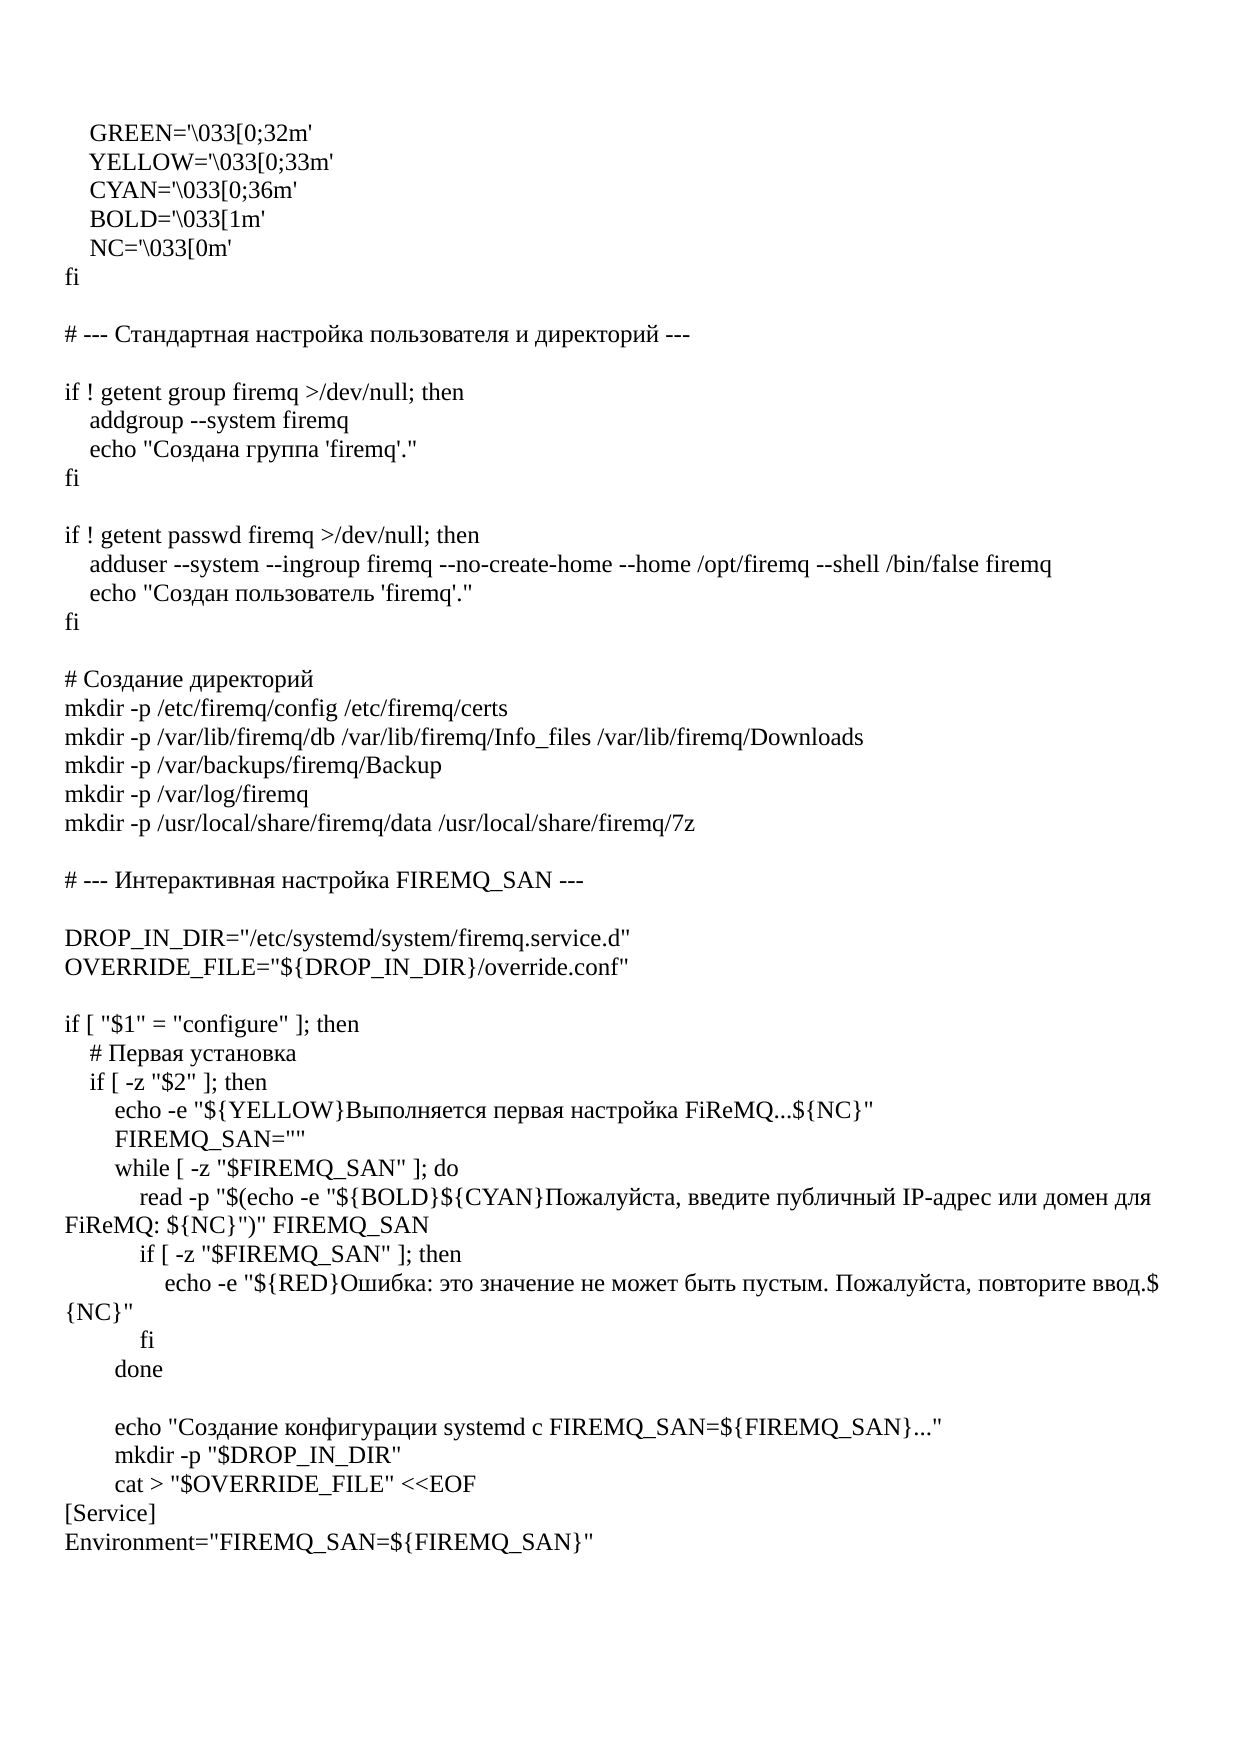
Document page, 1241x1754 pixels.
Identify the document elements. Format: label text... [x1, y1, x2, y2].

text echo -e "${YELLOW}Выполняется первая настройка FiReMQ...${NC}" [64, 1096, 1168, 1124]
text adduser --system --ingroup firemq --no-create-home --home /opt/firemq --shell /bin/false firemq [64, 549, 1168, 578]
text [Service] [64, 1498, 1168, 1527]
text Environment="FIREMQ_SAN=${FIREMQ_SAN}" [64, 1527, 1168, 1556]
text mkdir -p "$DROP_IN_DIR" [64, 1441, 1168, 1469]
text # Первая установка [64, 1038, 1168, 1067]
text fi [64, 463, 1168, 492]
text YELLOW='\033[0;33m' [64, 147, 1168, 176]
text # --- Стандартная настройка пользователя и директорий --- [64, 319, 1168, 348]
text if [ -z "$FIREMQ_SAN" ]; then [64, 1239, 1168, 1268]
text echo "Создана группа 'firemq'." [64, 434, 1168, 463]
text read -p "$(echo -e "${BOLD}${CYAN}Пожалуйста, введите публичный IP-адрес или домен для FiReMQ: ${NC}")" FIREMQ_SAN [64, 1182, 1168, 1239]
text echo -e "${RED}Ошибка: это значение не может быть пустым. Пожалуйста, повторите ввод.${NC}" [64, 1268, 1168, 1326]
text mkdir -p /var/lib/firemq/db /var/lib/firemq/Info_files /var/lib/firemq/Downloads [64, 722, 1168, 751]
text if [ "$1" = "configure" ]; then [64, 1009, 1168, 1038]
text mkdir -p /usr/local/share/firemq/data /usr/local/share/firemq/7z [64, 808, 1168, 837]
text mkdir -p /var/log/firemq [64, 779, 1168, 808]
text cat > "$OVERRIDE_FILE" <<EOF [64, 1469, 1168, 1498]
text fi [64, 607, 1168, 636]
text GREEN='\033[0;32m' [64, 118, 1168, 147]
text # Создание директорий [64, 664, 1168, 693]
text mkdir -p /etc/firemq/config /etc/firemq/certs [64, 693, 1168, 722]
text addgroup --system firemq [64, 406, 1168, 434]
text done [64, 1354, 1168, 1383]
text CYAN='\033[0;36m' [64, 176, 1168, 204]
text if ! getent passwd firemq >/dev/null; then [64, 521, 1168, 549]
text # --- Интерактивная настройка FIREMQ_SAN --- [64, 866, 1168, 894]
text OVERRIDE_FILE="${DROP_IN_DIR}/override.conf" [64, 952, 1168, 981]
text if [ -z "$2" ]; then [64, 1067, 1168, 1096]
text BOLD='\033[1m' [64, 204, 1168, 233]
text if ! getent group firemq >/dev/null; then [64, 377, 1168, 406]
text echo "Создан пользователь 'firemq'." [64, 578, 1168, 607]
text while [ -z "$FIREMQ_SAN" ]; do [64, 1153, 1168, 1182]
text NC='\033[0m' [64, 233, 1168, 262]
text fi [64, 1326, 1168, 1354]
text echo "Создание конфигурации systemd с FIREMQ_SAN=${FIREMQ_SAN}..." [64, 1412, 1168, 1441]
text FIREMQ_SAN="" [64, 1124, 1168, 1153]
text mkdir -p /var/backups/firemq/Backup [64, 751, 1168, 779]
text fi [64, 262, 1168, 291]
text DROP_IN_DIR="/etc/systemd/system/firemq.service.d" [64, 923, 1168, 952]
